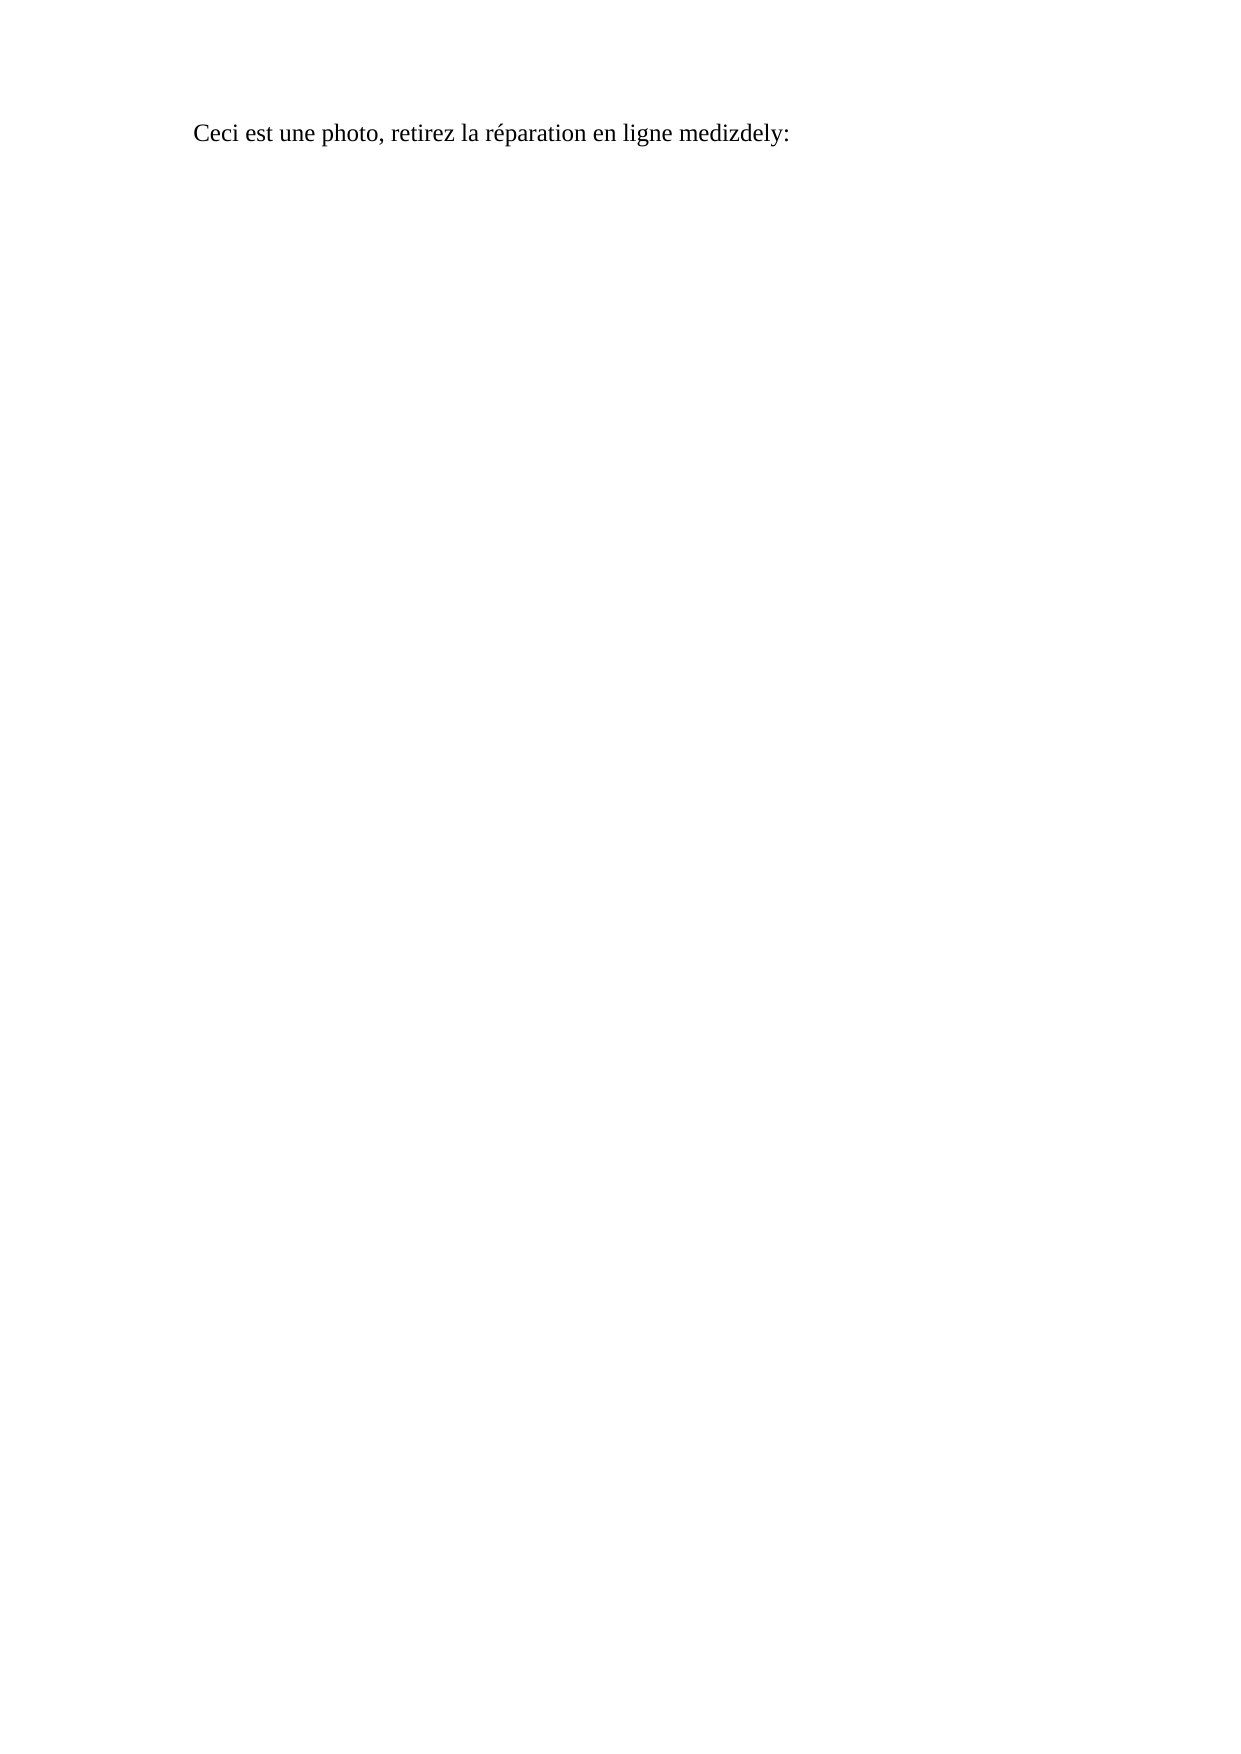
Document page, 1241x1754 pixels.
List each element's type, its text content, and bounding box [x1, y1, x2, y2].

list Great!Je pensais aussi il y a quelque temps sur la même idée. Je comptais construire sur l'ancien scanner de Siemens avec tête rotative. Oui , il n'a jamais fait. Comme j'ai même choisi le bon b / u tête aux Ebee. En fait, il n'y a rien compliqué, même si vous ne le faites pas de Servais aviamdeley, et avec un tambour plein et lentille acoustique. . Le principe d'un radar à impulsions classique Ceci est une photo, retirez la réparation en ligne medizdely: [164, 118, 1122, 147]
